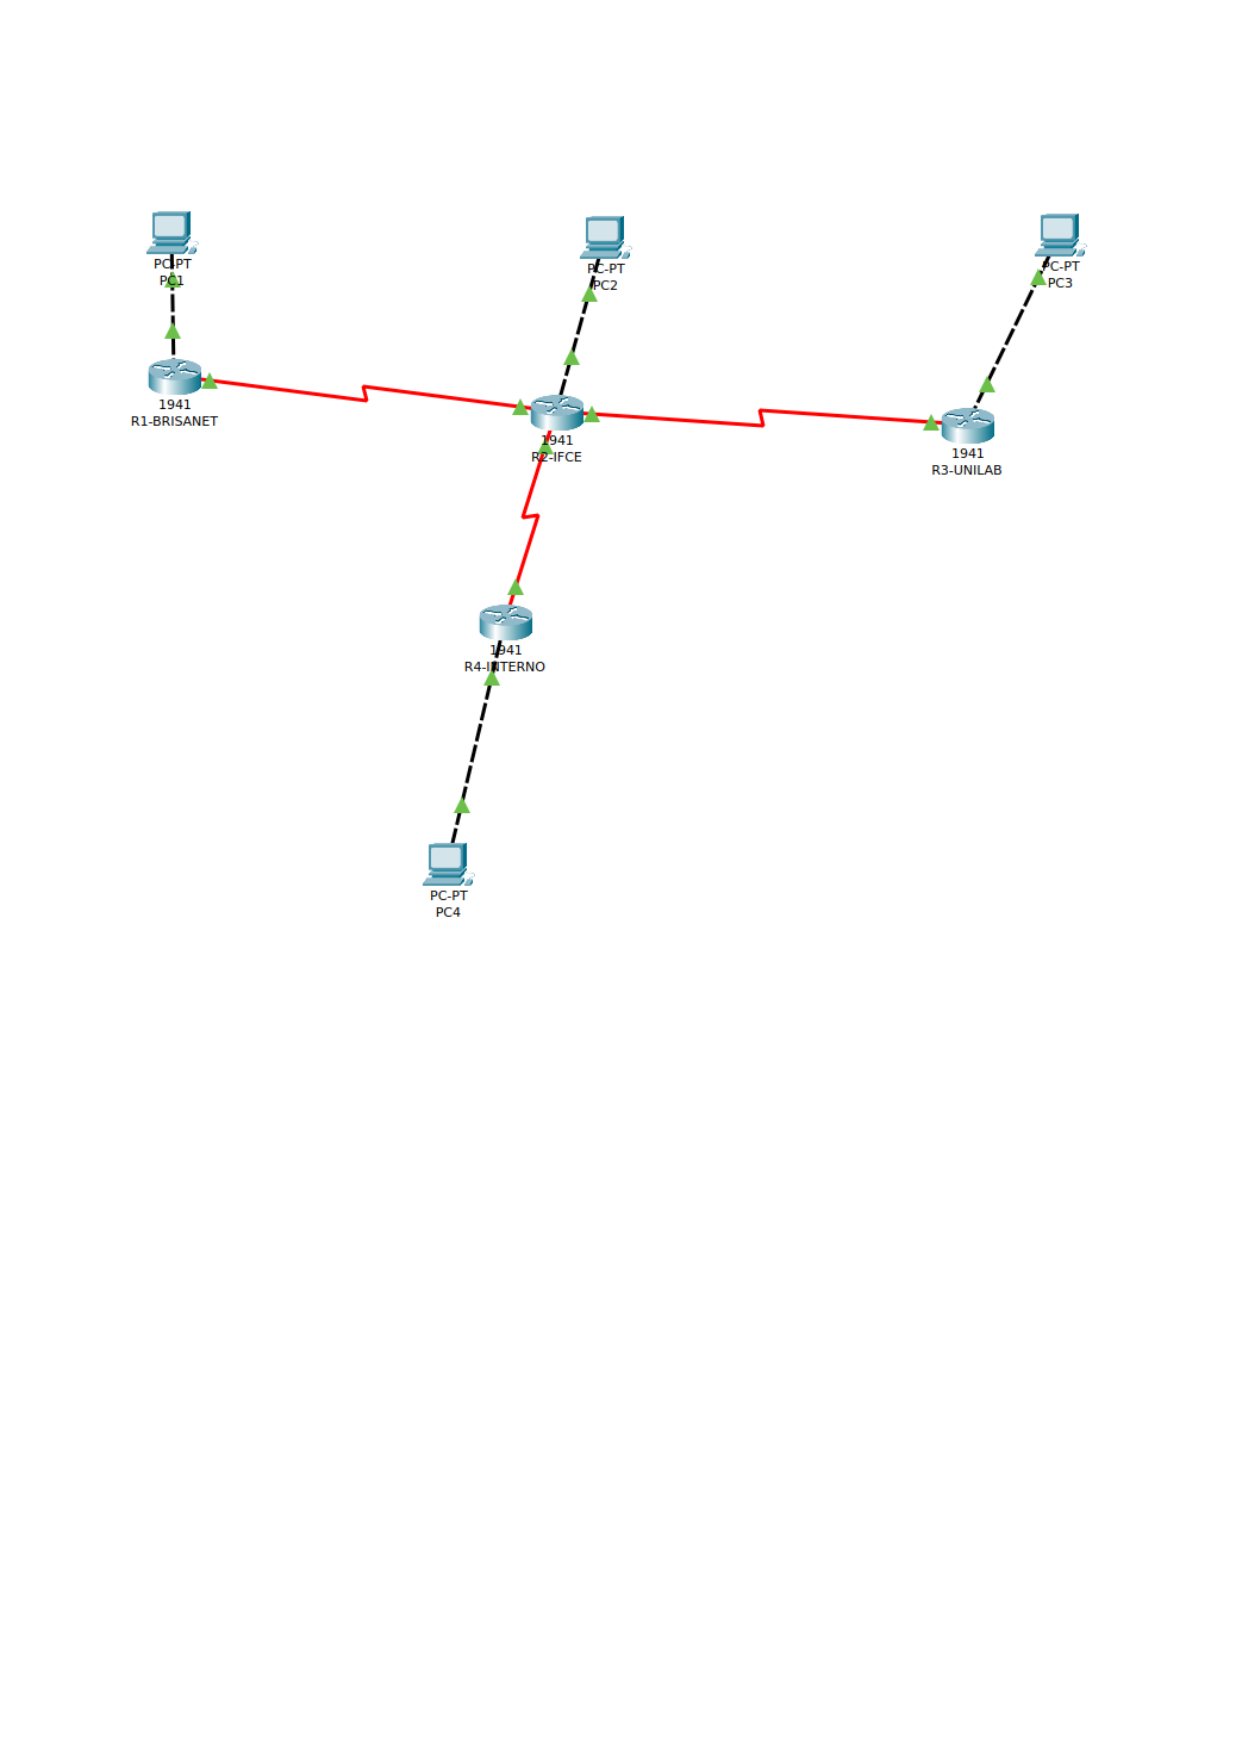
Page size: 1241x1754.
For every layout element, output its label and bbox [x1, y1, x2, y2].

picture [118, 204, 1123, 936]
